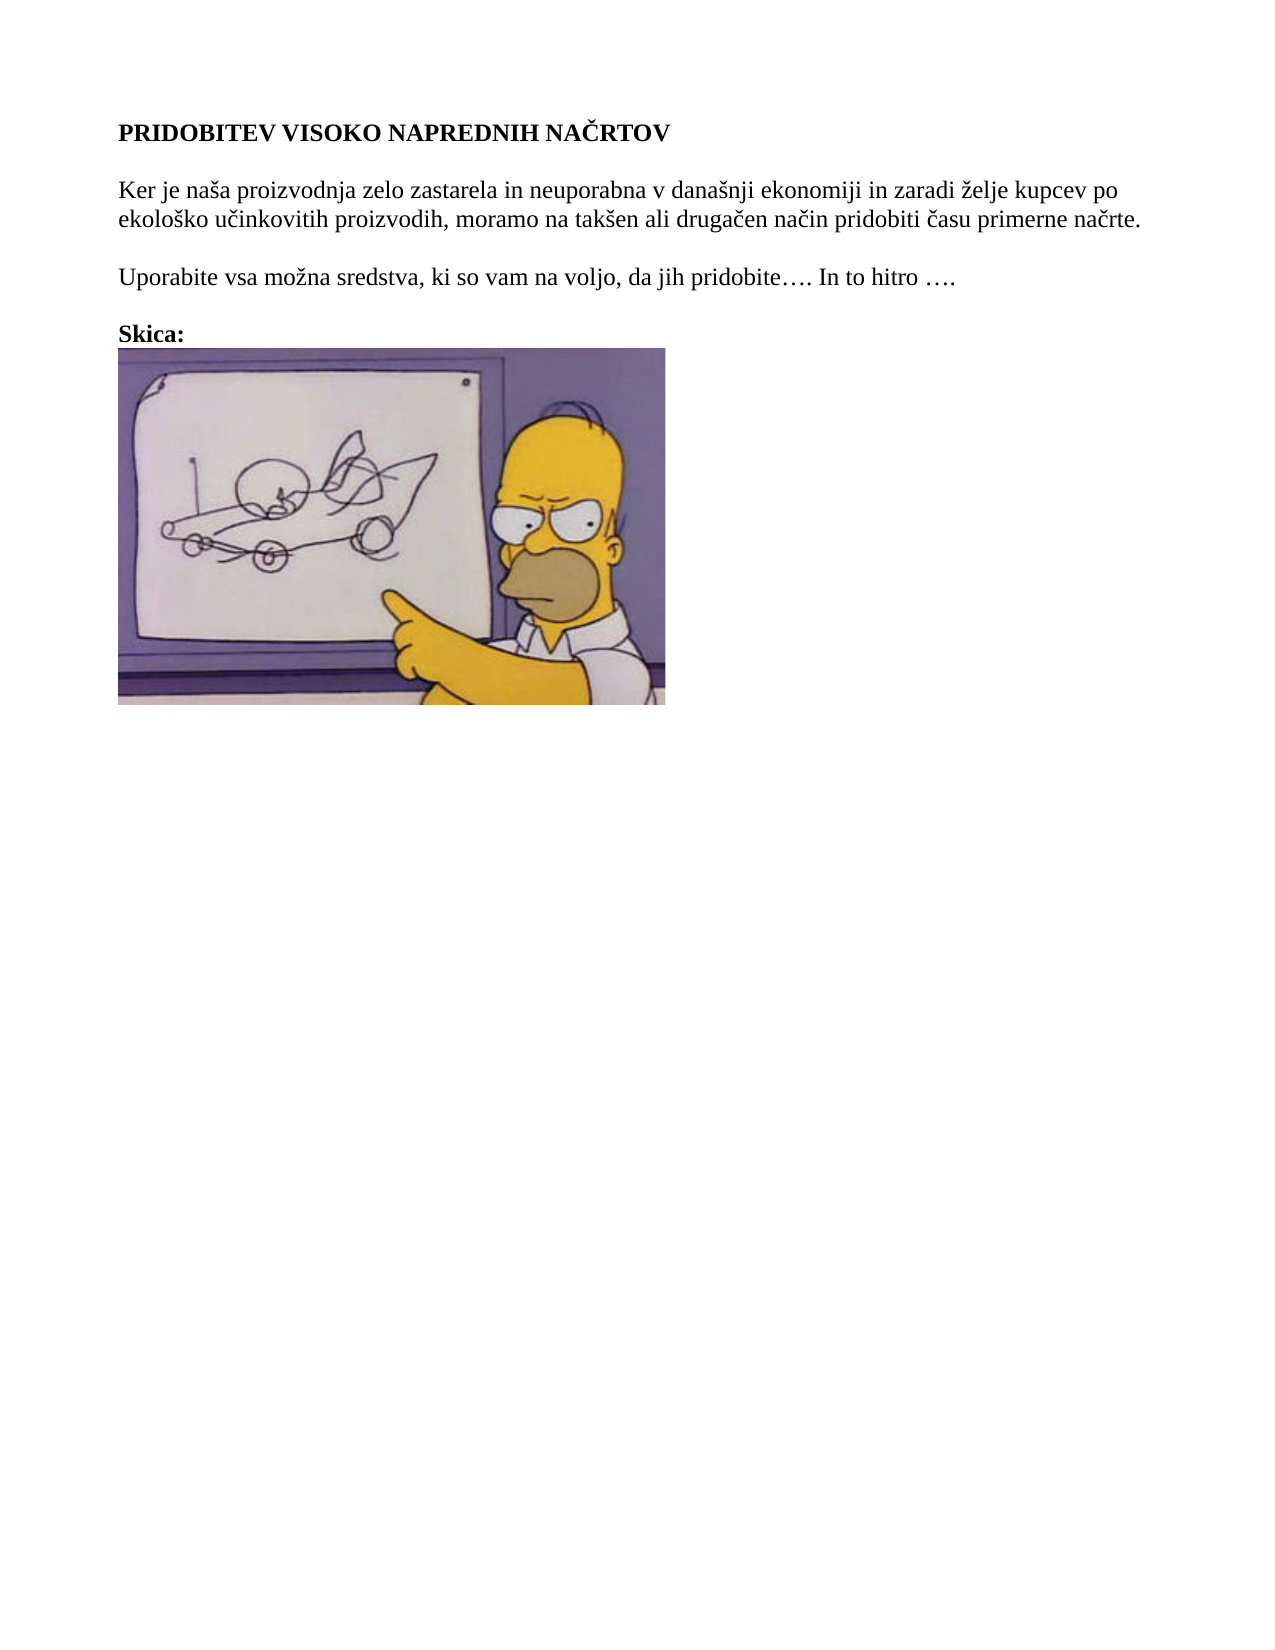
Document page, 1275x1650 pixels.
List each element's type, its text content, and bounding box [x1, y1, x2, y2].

text PRIDOBITEV VISOKO NAPREDNIH NAČRTOV [118, 118, 1157, 147]
text Ker je naša proizvodnja zelo zastarela in neuporabna v današnji ekonomiji in zaradi želje kupcev po ekološko učinkovitih proizvodih, moramo na takšen ali drugačen način pridobiti času primerne načrte. [118, 176, 1157, 233]
text Uporabite vsa možna sredstva, ki so vam na voljo, da jih pridobite…. In to hitro …. [118, 262, 1157, 291]
text Skica: [118, 319, 1157, 348]
